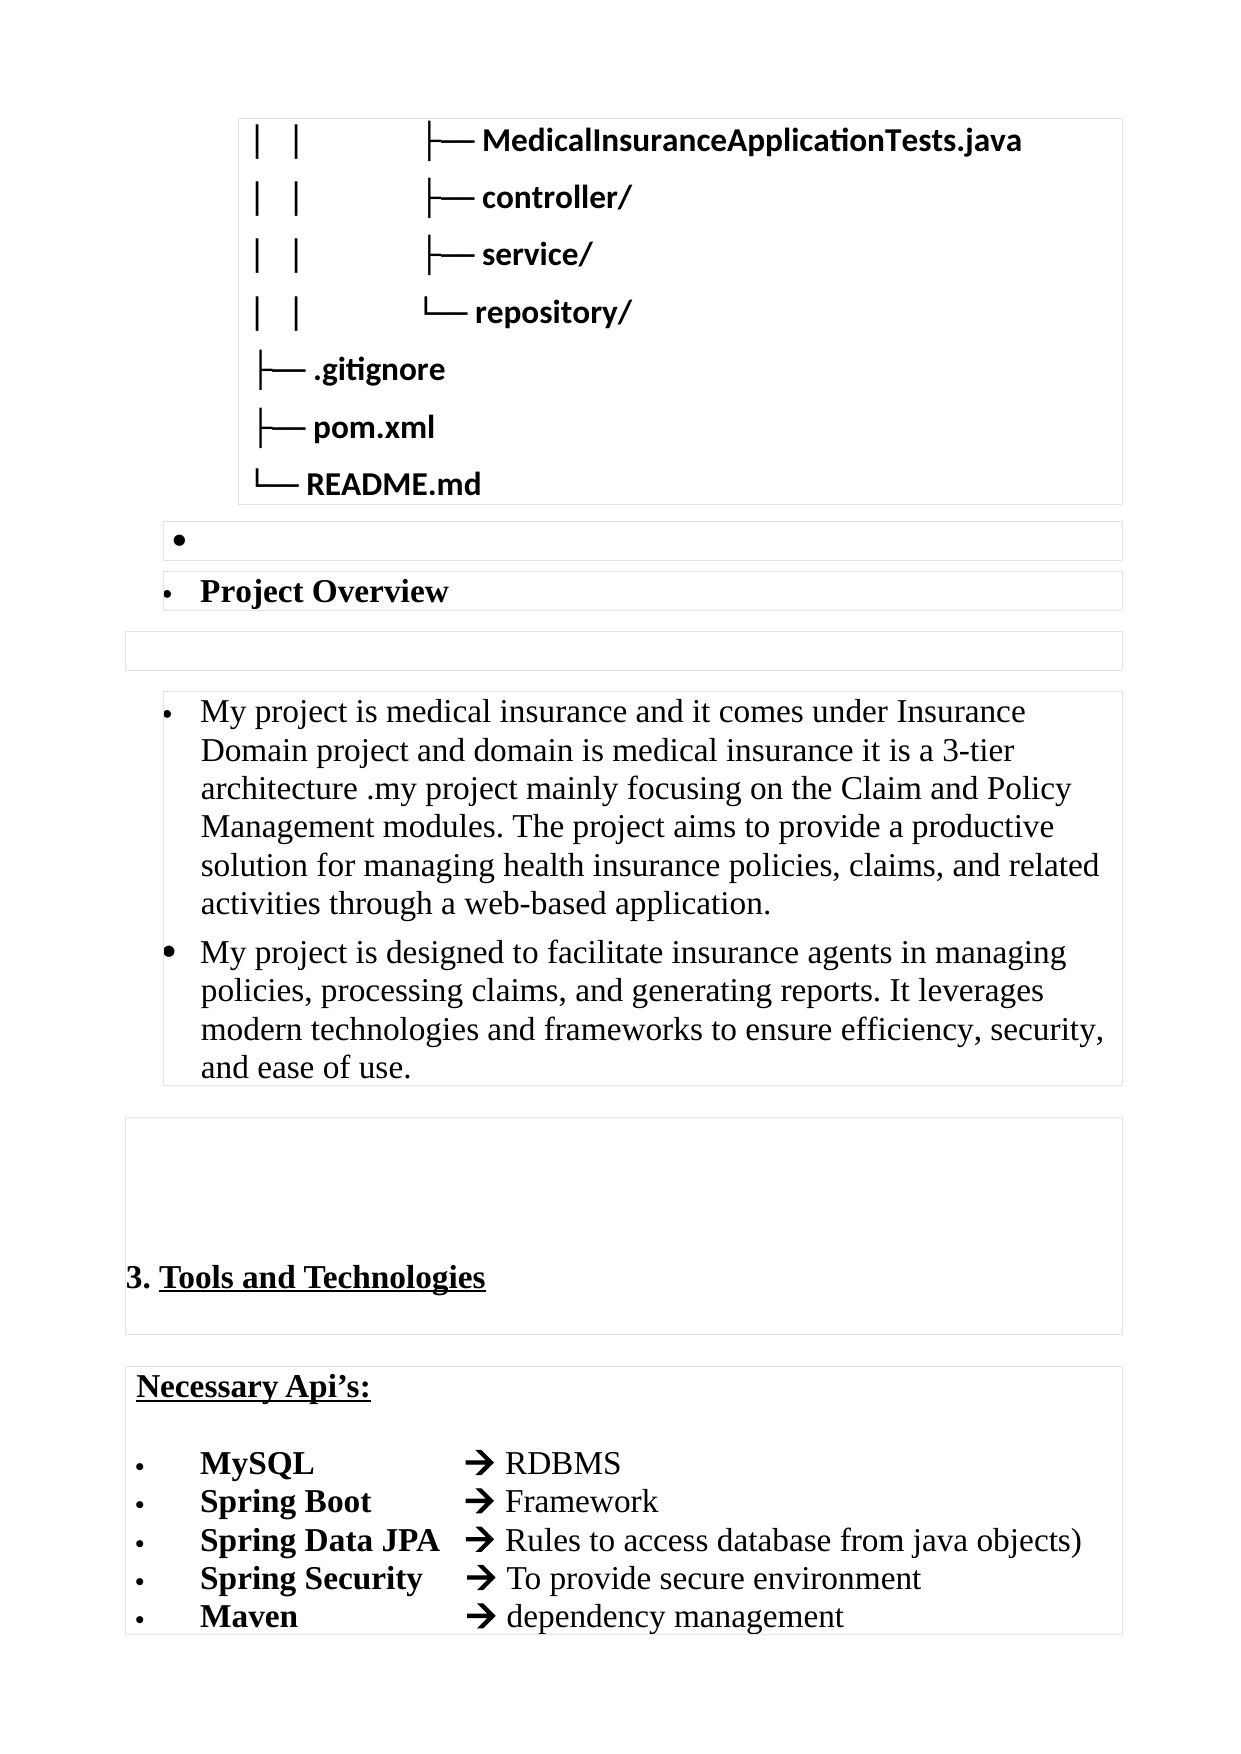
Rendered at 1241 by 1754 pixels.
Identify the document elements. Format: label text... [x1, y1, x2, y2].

list Spring Security  To provide secure environment [126, 1558, 1122, 1596]
list Spring Data JPA  Rules to access database from java objects) [126, 1519, 1122, 1558]
text 3. Tools and Technologies [126, 1256, 1122, 1295]
list │ │ ├── controller/ [239, 176, 1122, 217]
list Spring Boot  Framework [126, 1481, 1122, 1519]
list My project is designed to facilitate insurance agents in managing policies, processing claims, and generating reports. It leverages modern technologies and frameworks to ensure efficiency, security, and ease of use. [164, 932, 1122, 1085]
list ├── .gitignore [239, 348, 1122, 389]
list │ │ ├── service/ [239, 233, 1122, 274]
list Project Overview [164, 572, 1122, 610]
list ├── pom.xml [239, 405, 1122, 446]
list │ │ └── repository/ [239, 290, 1122, 332]
list │ │ ├── MedicalInsuranceApplicationTests.java [239, 119, 1122, 159]
list My project is medical insurance and it comes under Insurance Domain project and domain is medical insurance it is a 3-tier architecture .my project mainly focusing on the Claim and Policy Management modules. The project aims to provide a productive solution for managing health insurance policies, claims, and related activities through a web-based application. [164, 692, 1122, 922]
text Necessary Api’s: [126, 1367, 1122, 1405]
list Maven  dependency management [126, 1596, 1122, 1634]
list └── README.md [239, 462, 1122, 504]
list MySQL  RDBMS [126, 1443, 1122, 1481]
